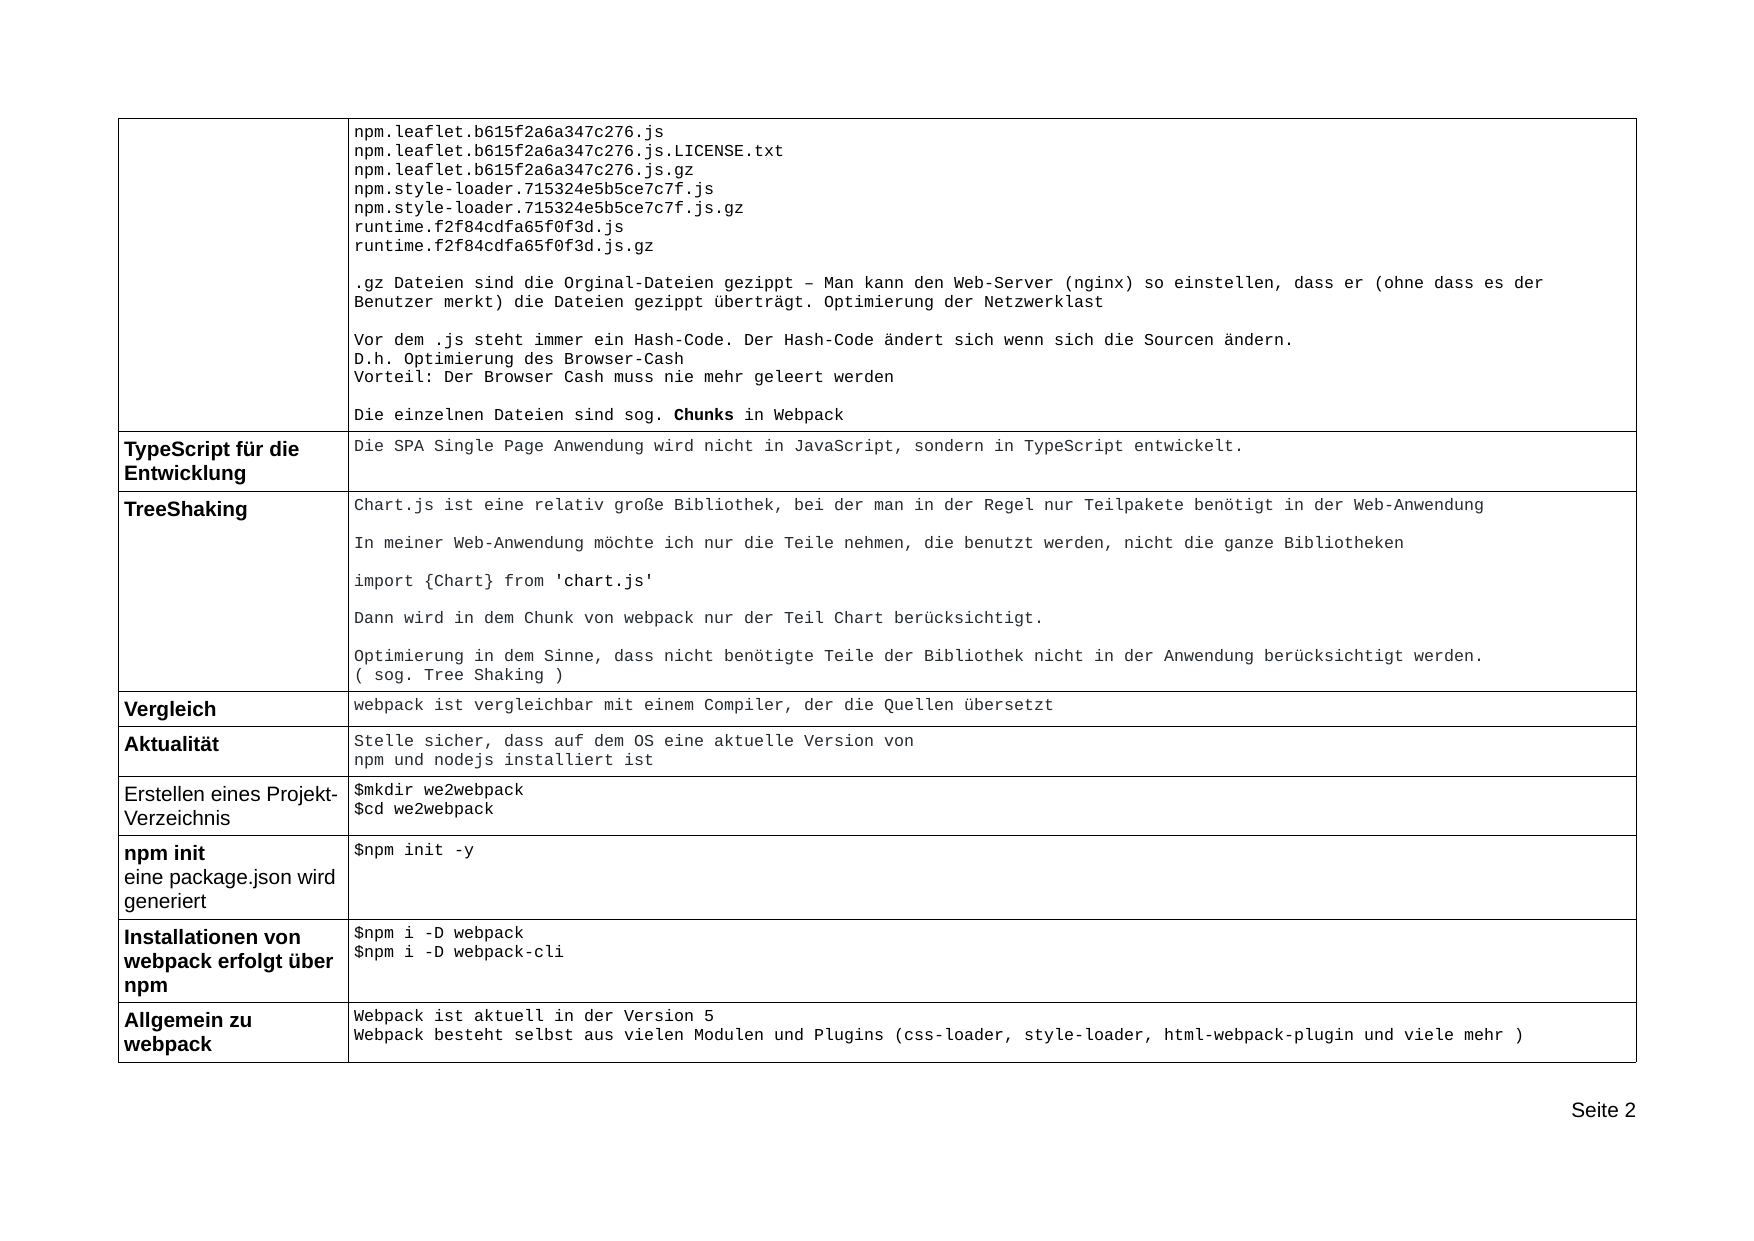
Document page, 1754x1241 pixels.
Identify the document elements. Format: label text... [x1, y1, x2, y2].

table_cell TreeShaking [119, 492, 348, 691]
table_cell Webpack ist aktuell in der Version 5 Webpack besteht selbst aus vielen Modulen und Plugins (css-loader, style-loader, html-webpack-plugin und viele mehr ) [349, 1003, 1636, 1062]
table_cell $npm init -y [349, 836, 1636, 919]
table_cell npm.leaflet.b615f2a6a347c276.js npm.leaflet.b615f2a6a347c276.js.LICENSE.txt npm.leaflet.b615f2a6a347c276.js.gz npm.style-loader.715324e5b5ce7c7f.js npm.style-loader.715324e5b5ce7c7f.js.gz runtime.f2f84cdfa65f0f3d.js runtime.f2f84cdfa65f0f3d.js.gz .gz Dateien sind die Orginal-Dateien gezippt – Man kann den Web-Server (nginx) so einstellen, dass er (ohne dass es der Benutzer merkt) die Dateien gezippt überträgt. Optimierung der Netzwerklast Vor dem .js steht immer ein Hash-Code. Der Hash-Code ändert sich wenn sich die Sourcen ändern. D.h. Optimierung des Browser-Cash Vorteil: Der Browser Cash muss nie mehr geleert werden Die einzelnen Dateien sind sog. Chunks in Webpack [349, 119, 1636, 431]
table_cell Erstellen eines Projekt-Verzeichnis [119, 777, 348, 835]
table_cell $mkdir we2webpack $cd we2webpack [349, 777, 1636, 835]
table_cell Installationen von webpack erfolgt über npm [119, 920, 348, 1002]
table_cell [119, 119, 348, 431]
table_cell Stelle sicher, dass auf dem OS eine aktuelle Version von npm und nodejs installiert ist [349, 727, 1636, 776]
table_cell Aktualität [119, 727, 348, 776]
table_cell Die SPA Single Page Anwendung wird nicht in JavaScript, sondern in TypeScript entwickelt. [349, 432, 1636, 491]
table_cell TypeScript für die Entwicklung [119, 432, 348, 491]
table_cell Allgemein zu webpack [119, 1003, 348, 1062]
table_cell npm init eine package.json wird generiert [119, 836, 348, 919]
table_cell $npm i -D webpack $npm i -D webpack-cli [349, 920, 1636, 1002]
table_cell webpack ist vergleichbar mit einem Compiler, der die Quellen übersetzt [349, 692, 1636, 726]
table_cell Chart.js ist eine relativ große Bibliothek, bei der man in der Regel nur Teilpakete benötigt in der Web-Anwendung In meiner Web-Anwendung möchte ich nur die Teile nehmen, die benutzt werden, nicht die ganze Bibliotheken import {Chart} from 'chart.js' Dann wird in dem Chunk von webpack nur der Teil Chart berücksichtigt. Optimierung in dem Sinne, dass nicht benötigte Teile der Bibliothek nicht in der Anwendung berücksichtigt werden. ( sog. Tree Shaking ) [349, 492, 1636, 691]
table_cell Vergleich [119, 692, 348, 726]
